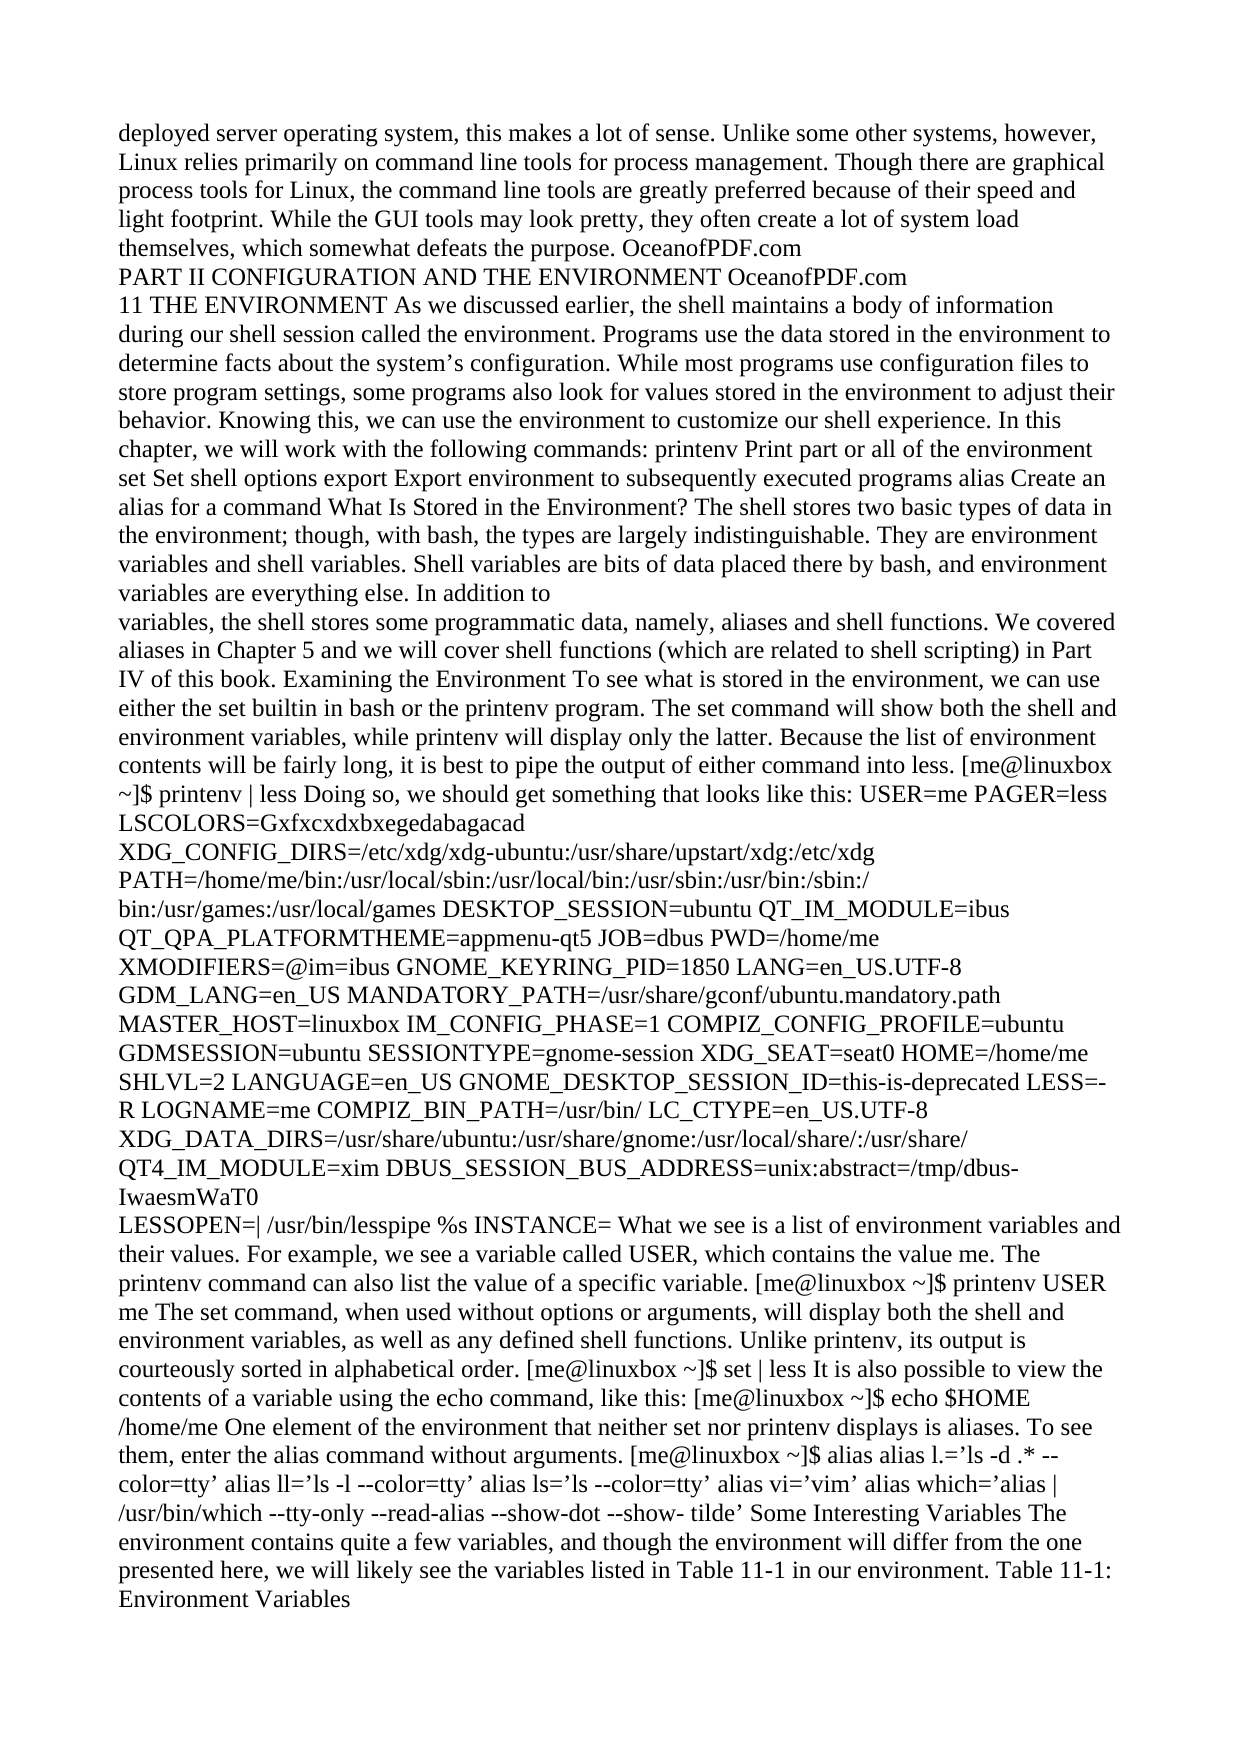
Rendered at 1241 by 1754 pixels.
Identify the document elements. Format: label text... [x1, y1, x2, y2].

text LESSOPEN=| /usr/bin/lesspipe %s INSTANCE= What we see is a list of environment variables and their values. For example, we see a variable called USER, which contains the value me. The printenv command can also list the value of a specific variable. [me@linuxbox ~]$ printenv USER me The set command, when used without options or arguments, will display both the shell and environment variables, as well as any defined shell functions. Unlike printenv, its output is courteously sorted in alphabetical order. [me@linuxbox ~]$ set | less It is also possible to view the contents of a variable using the echo command, like this: [me@linuxbox ~]$ echo $HOME /home/me One element of the environment that neither set nor printenv displays is aliases. To see them, enter the alias command without arguments. [me@linuxbox ~]$ alias alias l.=’ls -d .* --color=tty’ alias ll=’ls -l --color=tty’ alias ls=’ls --color=tty’ alias vi=’vim’ alias which=’alias | /usr/bin/which --tty-only --read-alias --show-dot --show- tilde’ Some Interesting Variables The environment contains quite a few variables, and though the environment will differ from the one presented here, we will likely see the variables listed in Table 11-1 in our environment. Table 11-1: Environment Variables [118, 1211, 1122, 1613]
text deployed server operating system, this makes a lot of sense. Unlike some other systems, however, Linux relies primarily on command line tools for process management. Though there are graphical process tools for Linux, the command line tools are greatly preferred because of their speed and light footprint. While the GUI tools may look pretty, they often create a lot of system load themselves, which somewhat defeats the purpose. OceanofPDF.com [118, 118, 1122, 262]
text 11 THE ENVIRONMENT As we discussed earlier, the shell maintains a body of information during our shell session called the environment. Programs use the data stored in the environment to determine facts about the system’s configuration. While most programs use configuration files to store program settings, some programs also look for values stored in the environment to adjust their behavior. Knowing this, we can use the environment to customize our shell experience. In this chapter, we will work with the following commands: printenv Print part or all of the environment set Set shell options export Export environment to subsequently executed programs alias Create an alias for a command What Is Stored in the Environment? The shell stores two basic types of data in the environment; though, with bash, the types are largely indistinguishable. They are environment variables and shell variables. Shell variables are bits of data placed there by bash, and environment variables are everything else. In addition to [118, 291, 1122, 607]
text variables, the shell stores some programmatic data, namely, aliases and shell functions. We covered aliases in Chapter 5 and we will cover shell functions (which are related to shell scripting) in Part IV of this book. Examining the Environment To see what is stored in the environment, we can use either the set builtin in bash or the printenv program. The set command will show both the shell and environment variables, while printenv will display only the latter. Because the list of environment contents will be fairly long, it is best to pipe the output of either command into less. [me@linuxbox ~]$ printenv | less Doing so, we should get something that looks like this: USER=me PAGER=less LSCOLORS=Gxfxcxdxbxegedabagacad XDG_CONFIG_DIRS=/etc/xdg/xdg-ubuntu:/usr/share/upstart/xdg:/etc/xdg PATH=/home/me/bin:/usr/local/sbin:/usr/local/bin:/usr/sbin:/usr/bin:/sbin:/ bin:/usr/games:/usr/local/games DESKTOP_SESSION=ubuntu QT_IM_MODULE=ibus QT_QPA_PLATFORMTHEME=appmenu-qt5 JOB=dbus PWD=/home/me XMODIFIERS=@im=ibus GNOME_KEYRING_PID=1850 LANG=en_US.UTF-8 GDM_LANG=en_US MANDATORY_PATH=/usr/share/gconf/ubuntu.mandatory.path MASTER_HOST=linuxbox IM_CONFIG_PHASE=1 COMPIZ_CONFIG_PROFILE=ubuntu GDMSESSION=ubuntu SESSIONTYPE=gnome-session XDG_SEAT=seat0 HOME=/home/me SHLVL=2 LANGUAGE=en_US GNOME_DESKTOP_SESSION_ID=this-is-deprecated LESS=-R LOGNAME=me COMPIZ_BIN_PATH=/usr/bin/ LC_CTYPE=en_US.UTF-8 XDG_DATA_DIRS=/usr/share/ubuntu:/usr/share/gnome:/usr/local/share/:/usr/share/ QT4_IM_MODULE=xim DBUS_SESSION_BUS_ADDRESS=unix:abstract=/tmp/dbus-IwaesmWaT0 [118, 607, 1122, 1211]
text PART II CONFIGURATION AND THE ENVIRONMENT OceanofPDF.com [118, 262, 1122, 291]
